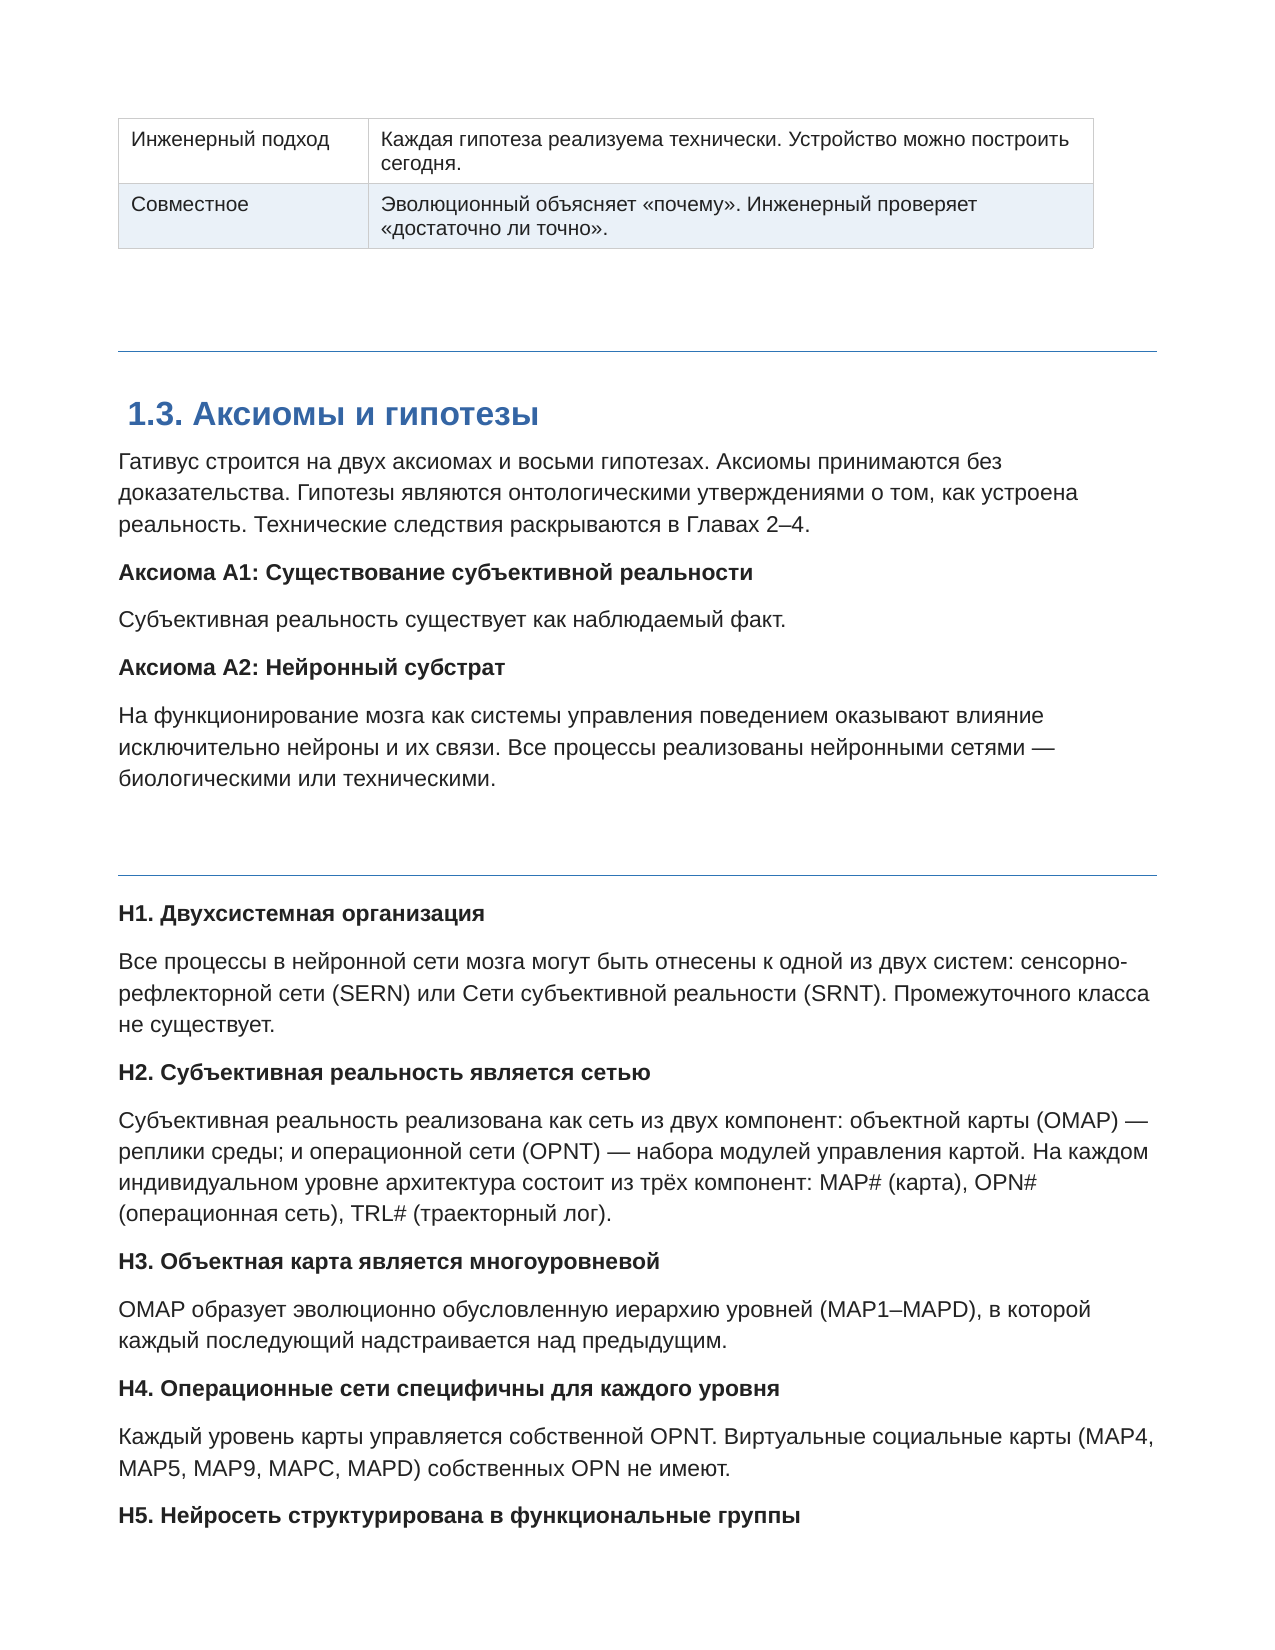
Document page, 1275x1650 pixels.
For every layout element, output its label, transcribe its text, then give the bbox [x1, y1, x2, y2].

text H3. Объектная карта является многоуровневой [118, 1245, 1157, 1276]
text Аксиома A2: Нейронный субстрат [118, 651, 1157, 682]
text Субъективная реальность реализована как сеть из двух компонент: объектной карты (OMAP) — реплики среды; и операционной сети (OPNT) — набора модулей управления картой. На каждом индивидуальном уровне архитектура состоит из трёх компонент: MAP# (карта), OPN# (операционная сеть), TRL# (траекторный лог). [118, 1103, 1157, 1228]
text Субъективная реальность существует как наблюдаемый факт. [118, 603, 1157, 634]
text H5. Нейросеть структурирована в функциональные группы [118, 1499, 1157, 1530]
subtitle Аксиомы и гипотезы [118, 393, 1157, 432]
text OMAP образует эволюционно обусловленную иерархию уровней (MAP1–MAPD), в которой каждый последующий надстраивается над предыдущим. [118, 1293, 1157, 1355]
table_cell Инженерный подход [119, 119, 368, 183]
text На функционирование мозга как системы управления поведением оказывают влияние исключительно нейроны и их связи. Все процессы реализованы нейронными сетями — биологическими или техническими. [118, 699, 1157, 792]
table_cell Каждая гипотеза реализуема технически. Устройство можно построить сегодня. [369, 119, 1093, 183]
text Каждый уровень карты управляется собственной OPNT. Виртуальные социальные карты (MAP4, MAP5, MAP9, MAPC, MAPD) собственных OPN не имеют. [118, 1420, 1157, 1482]
text Все процессы в нейронной сети мозга могут быть отнесены к одной из двух систем: сенсорно-рефлекторной сети (SERN) или Сети субъективной реальности (SRNT). Промежуточного класса не существует. [118, 945, 1157, 1038]
table_cell Совместное [119, 184, 368, 248]
table_cell Эволюционный объясняет «почему». Инженерный проверяет «достаточно ли точно». [369, 184, 1093, 248]
text H2. Субъективная реальность является сетью [118, 1055, 1157, 1086]
text H4. Операционные сети специфичны для каждого уровня [118, 1372, 1157, 1403]
text Аксиома A1: Существование субъективной реальности [118, 555, 1157, 586]
text Гативус строится на двух аксиомах и восьми гипотезах. Аксиомы принимаются без доказательства. Гипотезы являются онтологическими утверждениями о том, как устроена реальность. Технические следствия раскрываются в Главах 2–4. [118, 444, 1157, 538]
text H1. Двухсистемная организация [118, 897, 1157, 928]
